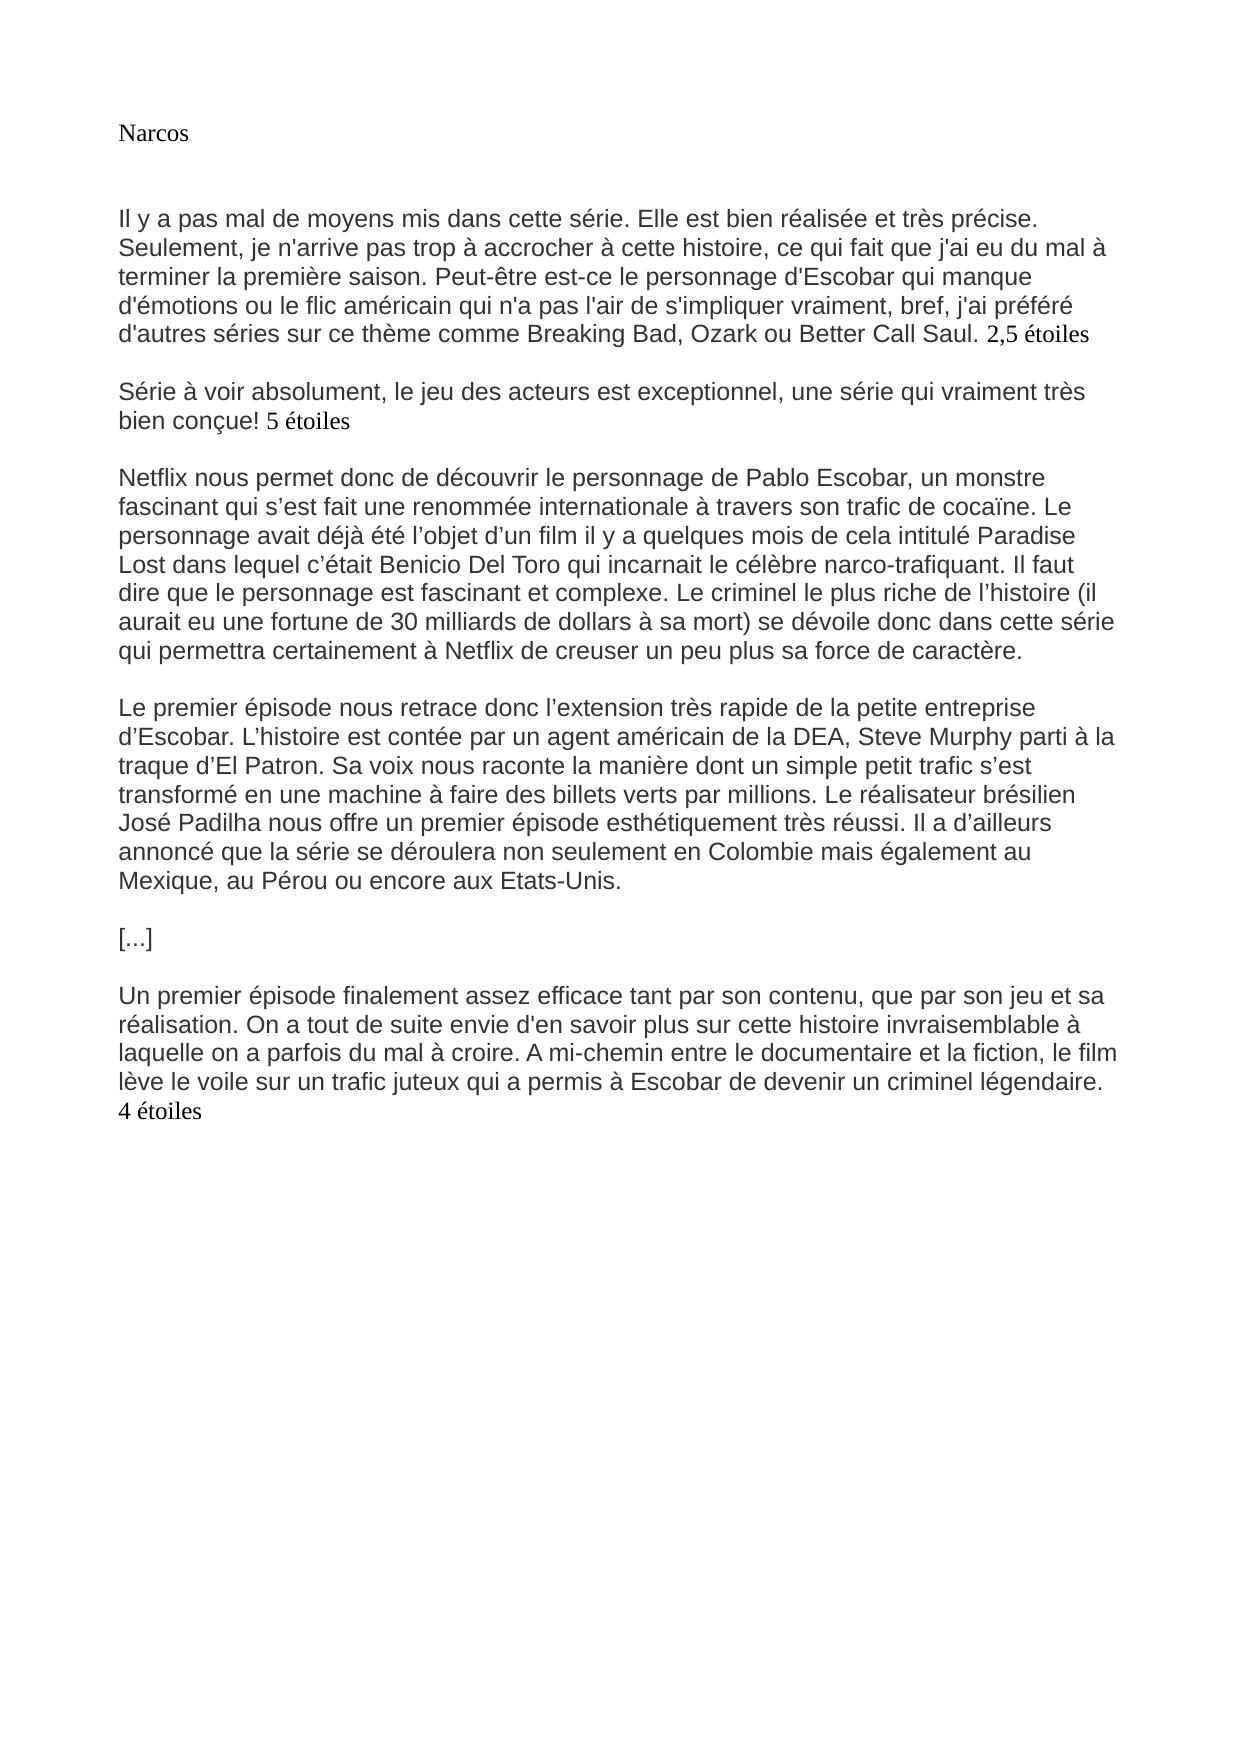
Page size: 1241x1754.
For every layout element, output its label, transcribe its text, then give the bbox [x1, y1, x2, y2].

text Il y a pas mal de moyens mis dans cette série. Elle est bien réalisée et très précise. Seulement, je n'arrive pas trop à accrocher à cette histoire, ce qui fait que j'ai eu du mal à terminer la première saison. Peut-être est-ce le personnage d'Escobar qui manque d'émotions ou le flic américain qui n'a pas l'air de s'impliquer vraiment, bref, j'ai préféré d'autres séries sur ce thème comme Breaking Bad, Ozark ou Better Call Saul. 2,5 étoiles [118, 204, 1122, 348]
text Série à voir absolument, le jeu des acteurs est exceptionnel, une série qui vraiment très bien conçue! 5 étoiles [118, 377, 1122, 434]
text Narcos [118, 118, 1122, 147]
text Netflix nous permet donc de découvrir le personnage de Pablo Escobar, un monstre fascinant qui s’est fait une renommée internationale à travers son trafic de cocaïne. Le personnage avait déjà été l’objet d’un film il y a quelques mois de cela intitulé Paradise Lost dans lequel c’était Benicio Del Toro qui incarnait le célèbre narco-trafiquant. Il faut dire que le personnage est fascinant et complexe. Le criminel le plus riche de l’histoire (il aurait eu une fortune de 30 milliards de dollars à sa mort) se dévoile donc dans cette série qui permettra certainement à Netflix de creuser un peu plus sa force de caractère. Le premier épisode nous retrace donc l’extension très rapide de la petite entreprise d’Escobar. L’histoire est contée par un agent américain de la DEA, Steve Murphy parti à la traque d’El Patron. Sa voix nous raconte la manière dont un simple petit trafic s’est transformé en une machine à faire des billets verts par millions. Le réalisateur brésilien José Padilha nous offre un premier épisode esthétiquement très réussi. Il a d’ailleurs annoncé que la série se déroulera non seulement en Colombie mais également au Mexique, au Pérou ou encore aux Etats-Unis. [...] Un premier épisode finalement assez efficace tant par son contenu, que par son jeu et sa réalisation. On a tout de suite envie d'en savoir plus sur cette histoire invraisemblable à laquelle on a parfois du mal à croire. A mi-chemin entre le documentaire et la fiction, le film lève le voile sur un trafic juteux qui a permis à Escobar de devenir un criminel légendaire. 4 étoiles [118, 463, 1122, 1125]
